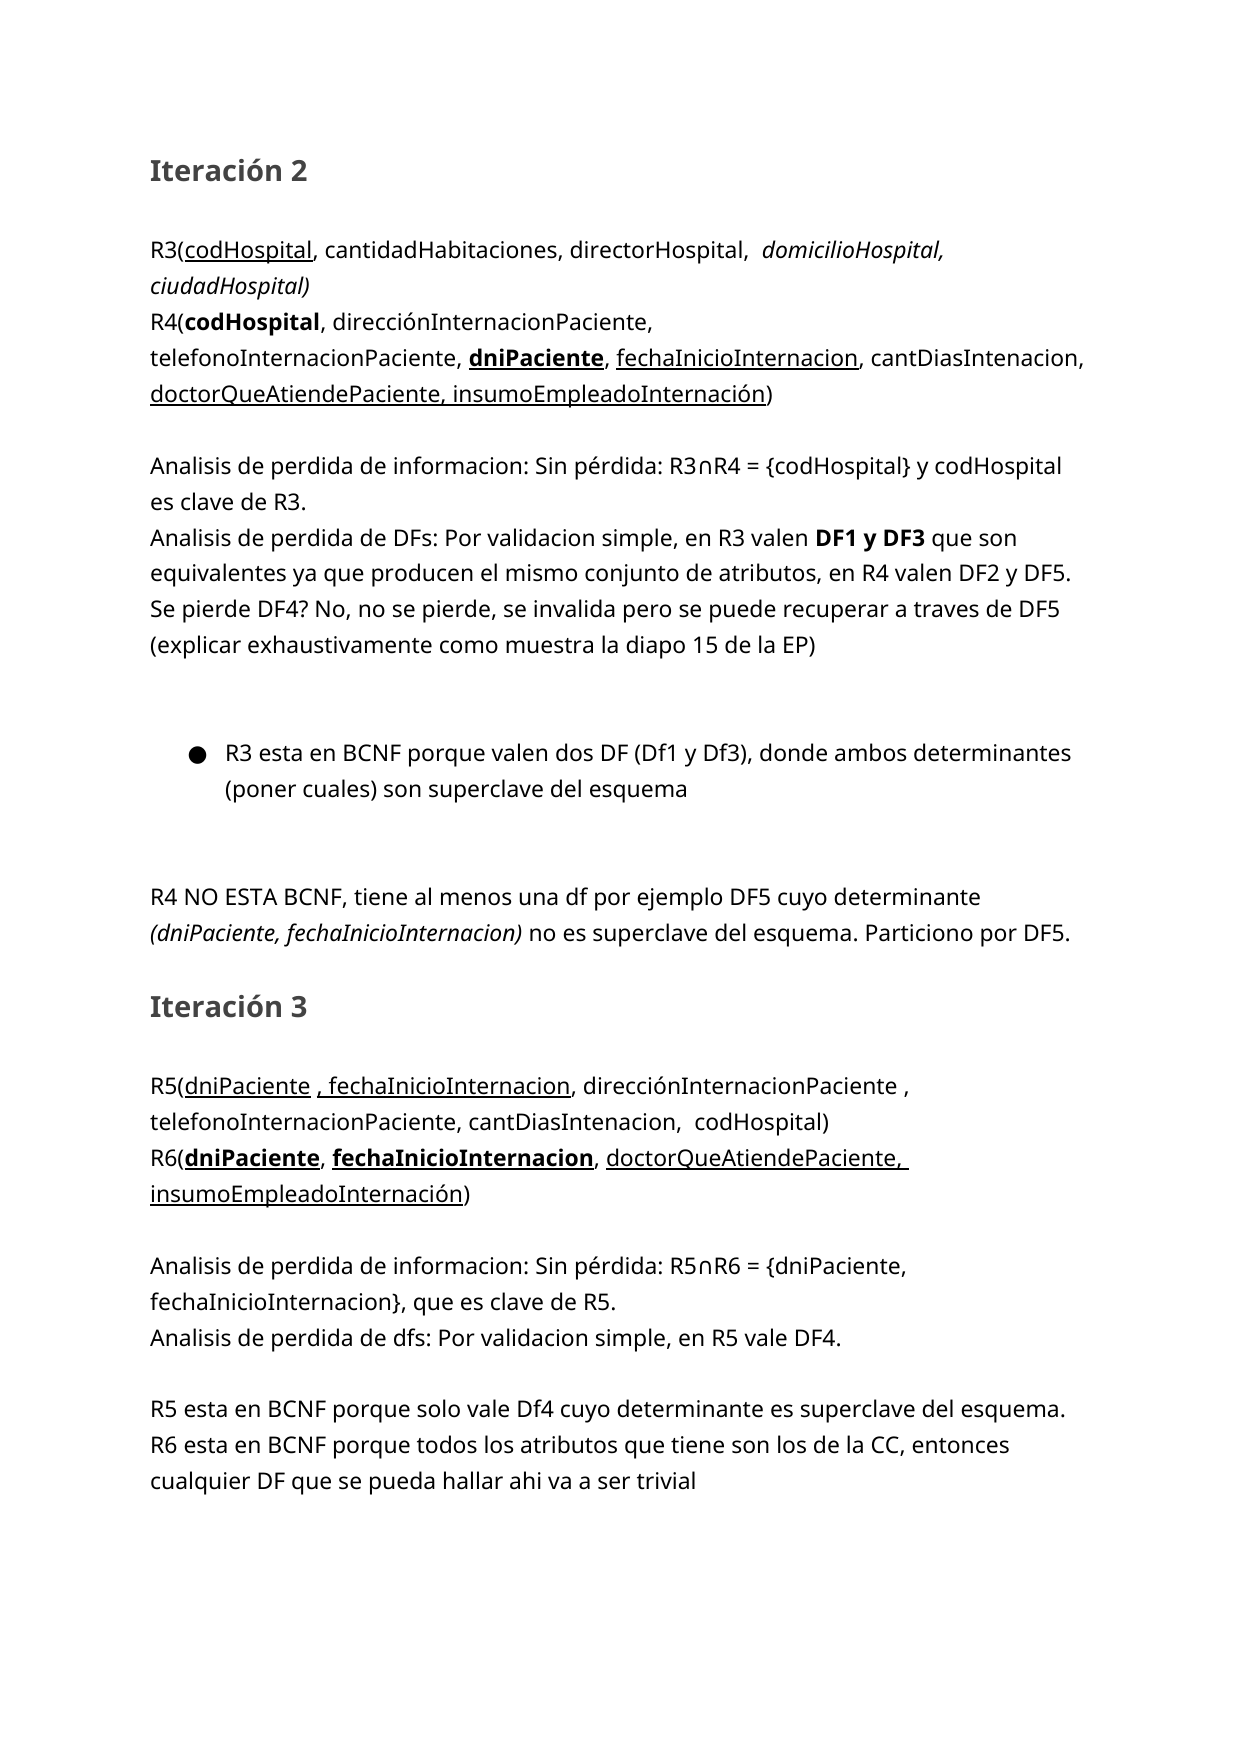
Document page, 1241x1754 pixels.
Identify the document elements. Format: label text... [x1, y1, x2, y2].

text R5(dniPaciente , fechaInicioInternacion, direcciónInternacionPaciente , telefonoInternacionPaciente, cantDiasIntenacion, codHospital) [150, 1070, 1090, 1137]
list R3 esta en BCNF porque valen dos DF (Df1 y Df3), donde ambos determinantes (poner cuales) son superclave del esquema [187, 737, 1090, 804]
text R6 esta en BCNF porque todos los atributos que tiene son los de la CC, entonces cualquier DF que se pueda hallar ahi va a ser trivial [150, 1429, 1090, 1497]
subtitle Iteración 3 [150, 986, 1090, 1026]
text Analisis de perdida de dfs: Por validacion simple, en R5 vale DF4. [150, 1322, 1090, 1353]
subtitle Iteración 2 [150, 150, 1090, 190]
text R5 esta en BCNF porque solo vale Df4 cuyo determinante es superclave del esquema. [150, 1393, 1090, 1425]
text Analisis de perdida de informacion: Sin pérdida: R3∩R4 = {codHospital} y codHospital es clave de R3. [150, 449, 1090, 517]
text Analisis de perdida de DFs: Por validacion simple, en R3 valen DF1 y DF3 que son equivalentes ya que producen el mismo conjunto de atributos, en R4 valen DF2 y DF5. Se pierde DF4? No, no se pierde, se invalida pero se puede recuperar a traves de DF5 (explicar exhaustivamente como muestra la diapo 15 de la EP) [150, 521, 1090, 661]
text Analisis de perdida de informacion: Sin pérdida: R5∩R6 = {dniPaciente, fechaInicioInternacion}, que es clave de R5. [150, 1250, 1090, 1317]
text R6(dniPaciente, fechaInicioInternacion, doctorQueAtiendePaciente, insumoEmpleadoInternación) [150, 1142, 1090, 1209]
text R4 NO ESTA BCNF, tiene al menos una df por ejemplo DF5 cuyo determinante (dniPaciente, fechaInicioInternacion) no es superclave del esquema. Particiono por DF5. [150, 881, 1090, 948]
text telefonoInternacionPaciente, dniPaciente, fechaInicioInternacion, cantDiasIntenacion, doctorQueAtiendePaciente, insumoEmpleadoInternación) [150, 342, 1090, 409]
text R4(codHospital, direcciónInternacionPaciente, [150, 306, 1090, 337]
text R3(codHospital, cantidadHabitaciones, directorHospital, domicilioHospital, ciudadHospital) [150, 234, 1090, 301]
